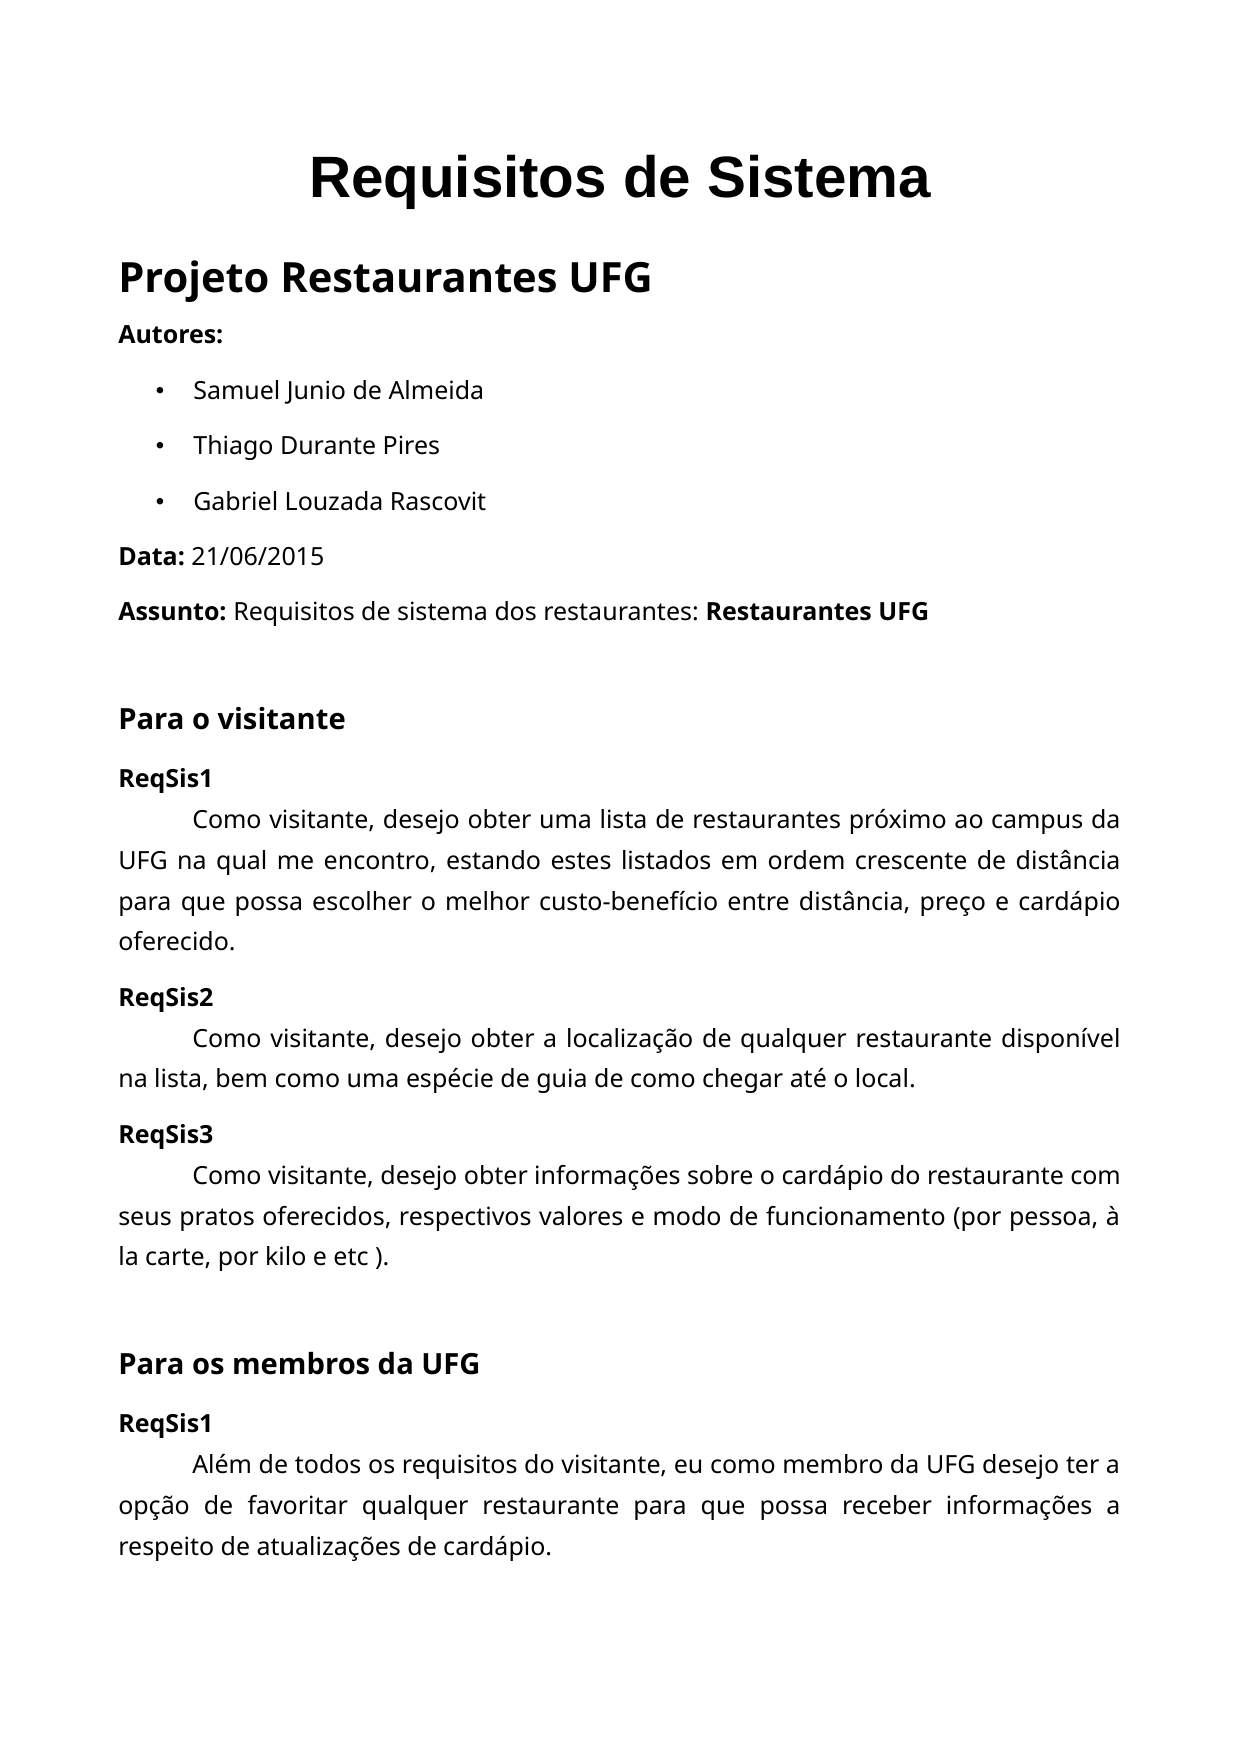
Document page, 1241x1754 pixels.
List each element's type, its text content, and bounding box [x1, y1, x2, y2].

text ReqSis1 Além de todos os requisitos do visitante, eu como membro da UFG desejo ter a opção de favoritar qualquer restaurante para que possa receber informações a respeito de atualizações de cardápio. [118, 1406, 1122, 1562]
title Requisitos de Sistema [118, 143, 1122, 210]
text ReqSis1 Como visitante, desejo obter uma lista de restaurantes próximo ao campus da UFG na qual me encontro, estando estes listados em ordem crescente de distância para que possa escolher o melhor custo-benefício entre distância, preço e cardápio oferecido. [118, 761, 1122, 958]
list Thiago Durante Pires [156, 428, 1122, 462]
list Gabriel Louzada Rascovit [156, 483, 1122, 517]
text ReqSis3 Como visitante, desejo obter informações sobre o cardápio do restaurante com seus pratos oferecidos, respectivos valores e modo de funcionamento (por pessoa, à la carte, por kilo e etc ). [118, 1117, 1122, 1273]
title Projeto Restaurantes UFG [118, 248, 1122, 304]
text Autores: [118, 317, 1122, 351]
text ReqSis2 Como visitante, desejo obter a localização de qualquer restaurante disponível na lista, bem como uma espécie de guia de como chegar até o local. [118, 979, 1122, 1095]
text Para os membros da UFG [118, 1343, 1122, 1383]
text Para o visitante [118, 698, 1122, 738]
text Data: 21/06/2015 [118, 539, 1122, 573]
text Assunto: Requisitos de sistema dos restaurantes: Restaurantes UFG [118, 594, 1122, 628]
list Samuel Junio de Almeida [156, 372, 1122, 406]
